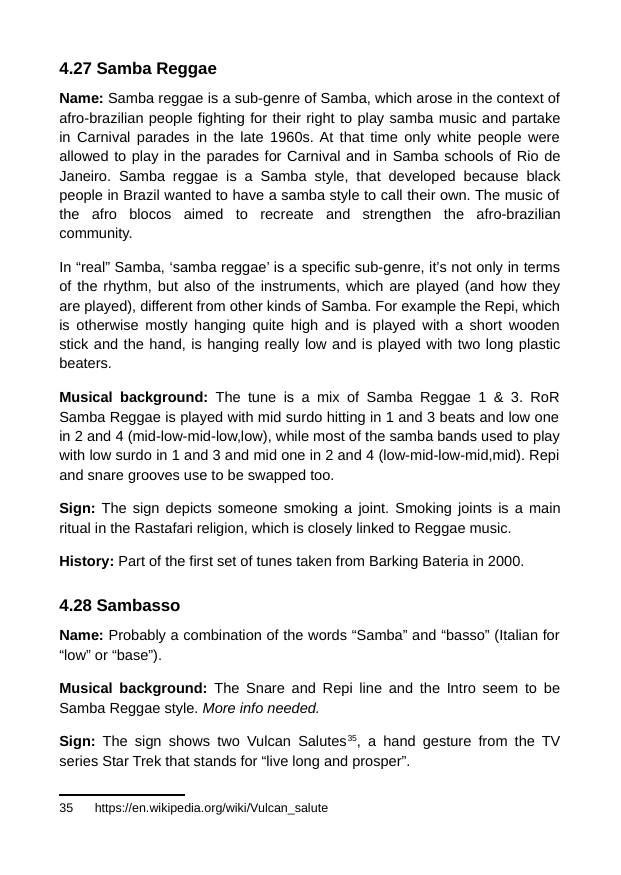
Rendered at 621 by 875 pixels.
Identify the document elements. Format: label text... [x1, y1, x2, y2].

text In “real” Samba, ‘samba reggae’ is a specific sub-genre, it’s not only in terms of the rhythm, but also of the instruments, which are played (and how they are played), different from other kinds of Samba. For example the Repi, which is otherwise mostly hanging quite high and is played with a short wooden stick and the hand, is hanging really low and is played with two long plastic beaters. [59, 259, 561, 372]
text https://en.wikipedia.org/wiki/Vulcan_salute [59, 801, 561, 815]
text History: Part of the first set of tunes taken from Barking Bateria in 2000. [59, 553, 561, 570]
subtitle Samba Reggae [59, 59, 561, 78]
text Name: Probably a combination of the words “Samba” and “basso” (Italian for “low” or “base”). [59, 627, 561, 663]
text Sign: The sign shows two Vulcan Salutes, a hand gesture from the TV series Star Trek that stands for “live long and prosper”. [59, 733, 561, 769]
text Name: Samba reggae is a sub-genre of Samba, which arose in the context of afro-brazilian people fighting for their right to play samba music and partake in Carnival parades in the late 1960s. At that time only white people were allowed to play in the parades for Carnival and in Samba schools of Rio de Janeiro. Samba reggae is a Samba style, that developed because black people in Brazil wanted to have a samba style to call their own. The music of the afro blocos aimed to recreate and strengthen the afro-brazilian community. [59, 90, 561, 242]
text Musical background: The tune is a mix of Samba Reggae 1 & 3. RoR Samba Reggae is played with mid surdo hitting in 1 and 3 beats and low one in 2 and 4 (mid-low-mid-low,low), while most of the samba bands used to play with low surdo in 1 and 3 and mid one in 2 and 4 (low-mid-low-mid,mid). Repi and snare grooves use to be swapped too. [59, 389, 561, 483]
text Musical background: The Snare and Repi line and the Intro seem to be Samba Reggae style. More info needed. [59, 680, 561, 716]
text Sign: The sign depicts someone smoking a joint. Smoking joints is a main ritual in the Rastafari religion, which is closely linked to Reggae music. [59, 500, 561, 536]
subtitle Sambasso [59, 596, 561, 615]
